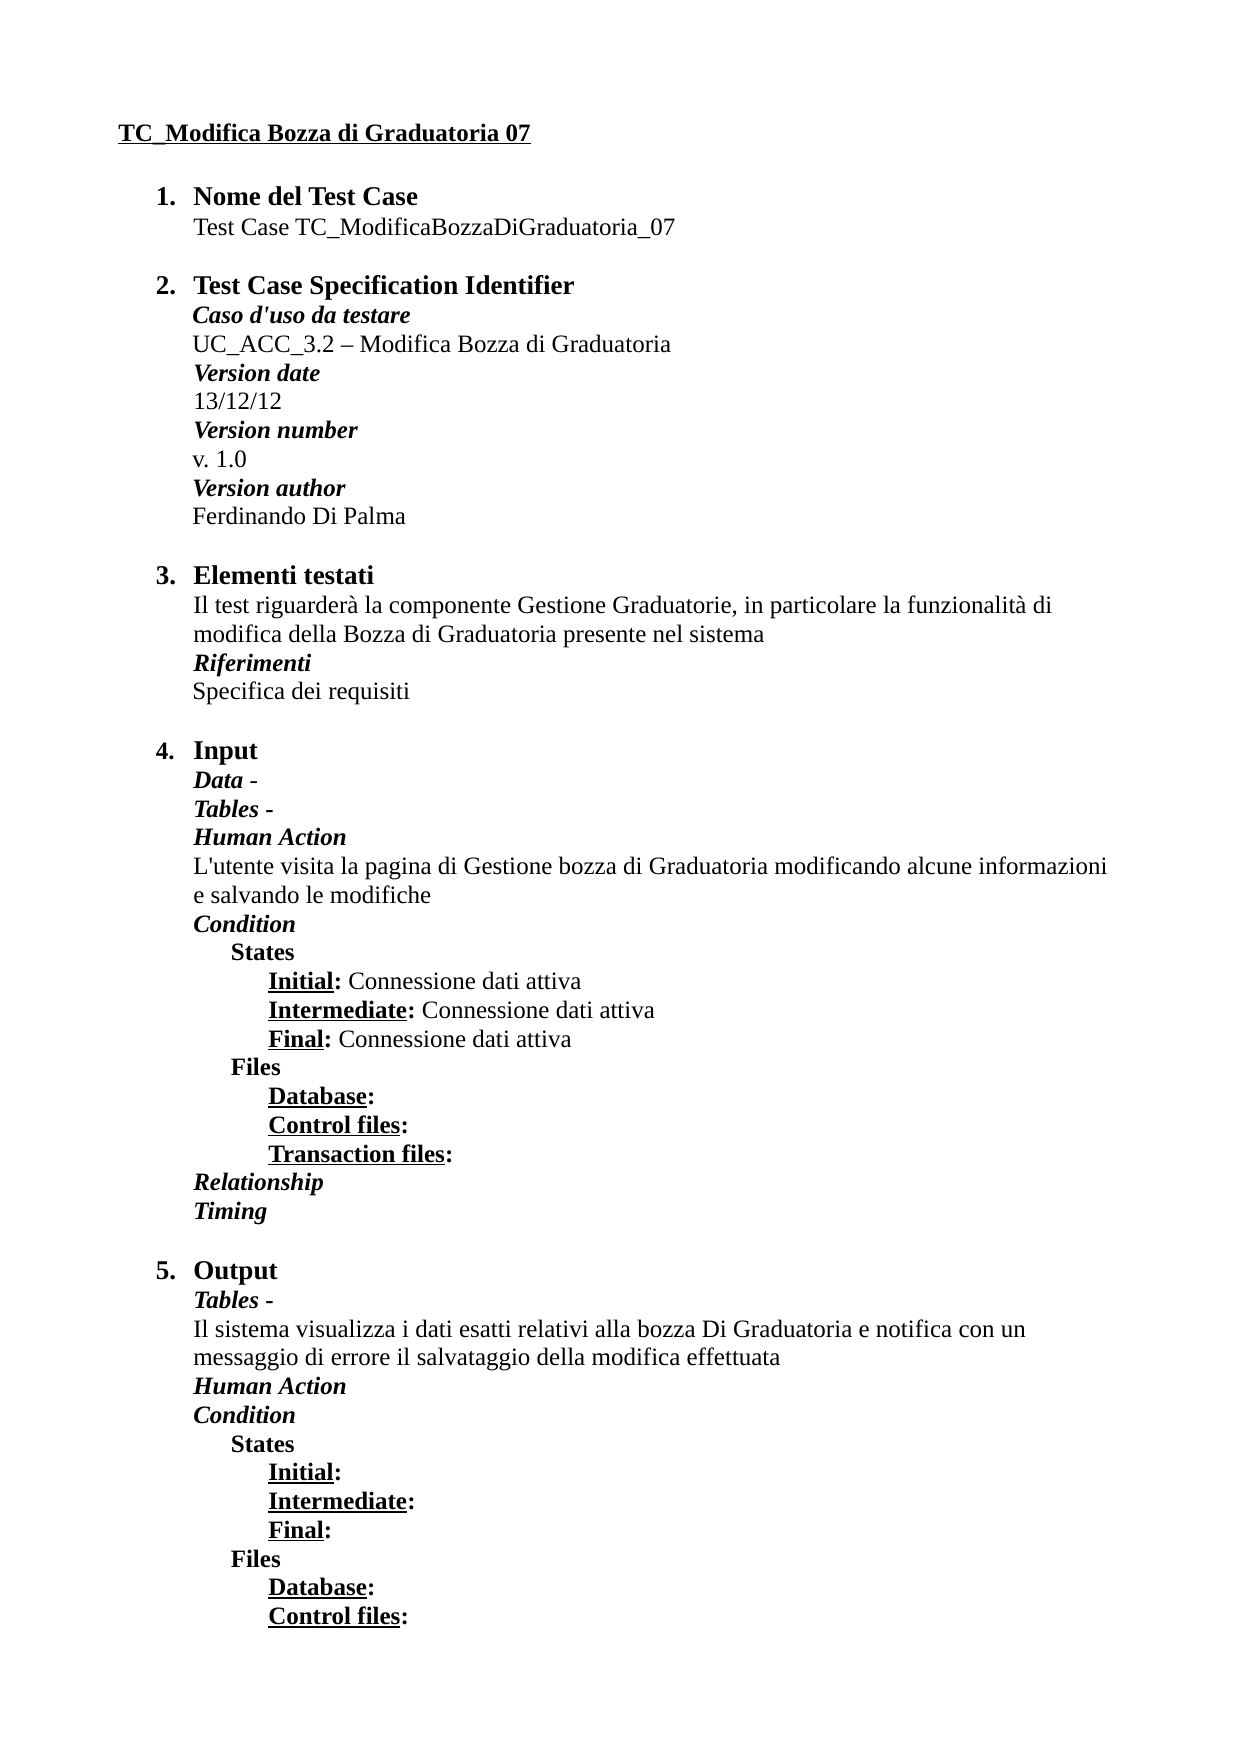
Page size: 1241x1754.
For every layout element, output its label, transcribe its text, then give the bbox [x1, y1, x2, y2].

text Specifica dei requisiti [118, 676, 1122, 705]
text v. 1.0 [118, 444, 1122, 473]
list Il test riguarderà la componente Gestione Graduatorie, in particolare la funzionalità di modifica della Bozza di Graduatoria presente nel sistema [156, 590, 1122, 648]
list Human Action [156, 822, 1122, 851]
list Condition [156, 1400, 1122, 1429]
list Intermediate: [231, 1486, 1122, 1515]
text TC_Modifica Bozza di Graduatoria 07 [118, 118, 1122, 147]
list Transaction files: [231, 1139, 1122, 1167]
list Tables - [156, 1285, 1122, 1314]
list Elementi testati [156, 559, 1122, 590]
list Condition [156, 909, 1122, 937]
list Test Case Specification Identifier [156, 269, 1122, 300]
list Control files: [231, 1110, 1122, 1139]
list Data - [156, 765, 1122, 794]
list Output [156, 1254, 1122, 1285]
list Tables - [156, 794, 1122, 822]
list Final: [231, 1515, 1122, 1544]
list Files [193, 1052, 1122, 1081]
list Initial: Connessione dati attiva [231, 966, 1122, 995]
list 13/12/12 [156, 386, 1122, 415]
list Timing [156, 1196, 1122, 1225]
list Relationship [156, 1167, 1122, 1196]
list Version date [156, 358, 1122, 386]
text Version author [118, 473, 1122, 501]
list Initial: [231, 1457, 1122, 1486]
list Control files: [231, 1601, 1122, 1630]
list Database: [231, 1081, 1122, 1110]
list Nome del Test Case [156, 180, 1122, 212]
list Human Action [156, 1371, 1122, 1400]
list Version number [156, 415, 1122, 444]
list Database: [231, 1572, 1122, 1601]
text Caso d'uso da testare [118, 300, 1122, 329]
list Riferimenti [156, 648, 1122, 676]
list Files [193, 1544, 1122, 1572]
list Final: Connessione dati attiva [231, 1024, 1122, 1052]
list Il sistema visualizza i dati esatti relativi alla bozza Di Graduatoria e notifica con un messaggio di errore il salvataggio della modifica effettuata [156, 1314, 1122, 1371]
list Test Case TC_ModificaBozzaDiGraduatoria_07 [156, 212, 1122, 240]
list States [193, 937, 1122, 966]
list L'utente visita la pagina di Gestione bozza di Graduatoria modificando alcune informazioni e salvando le modifiche [156, 851, 1122, 909]
list States [193, 1429, 1122, 1457]
list Intermediate: Connessione dati attiva [231, 995, 1122, 1024]
text UC_ACC_3.2 – Modifica Bozza di Graduatoria [118, 329, 1122, 358]
text Ferdinando Di Palma [118, 501, 1122, 530]
list Input [156, 734, 1122, 765]
